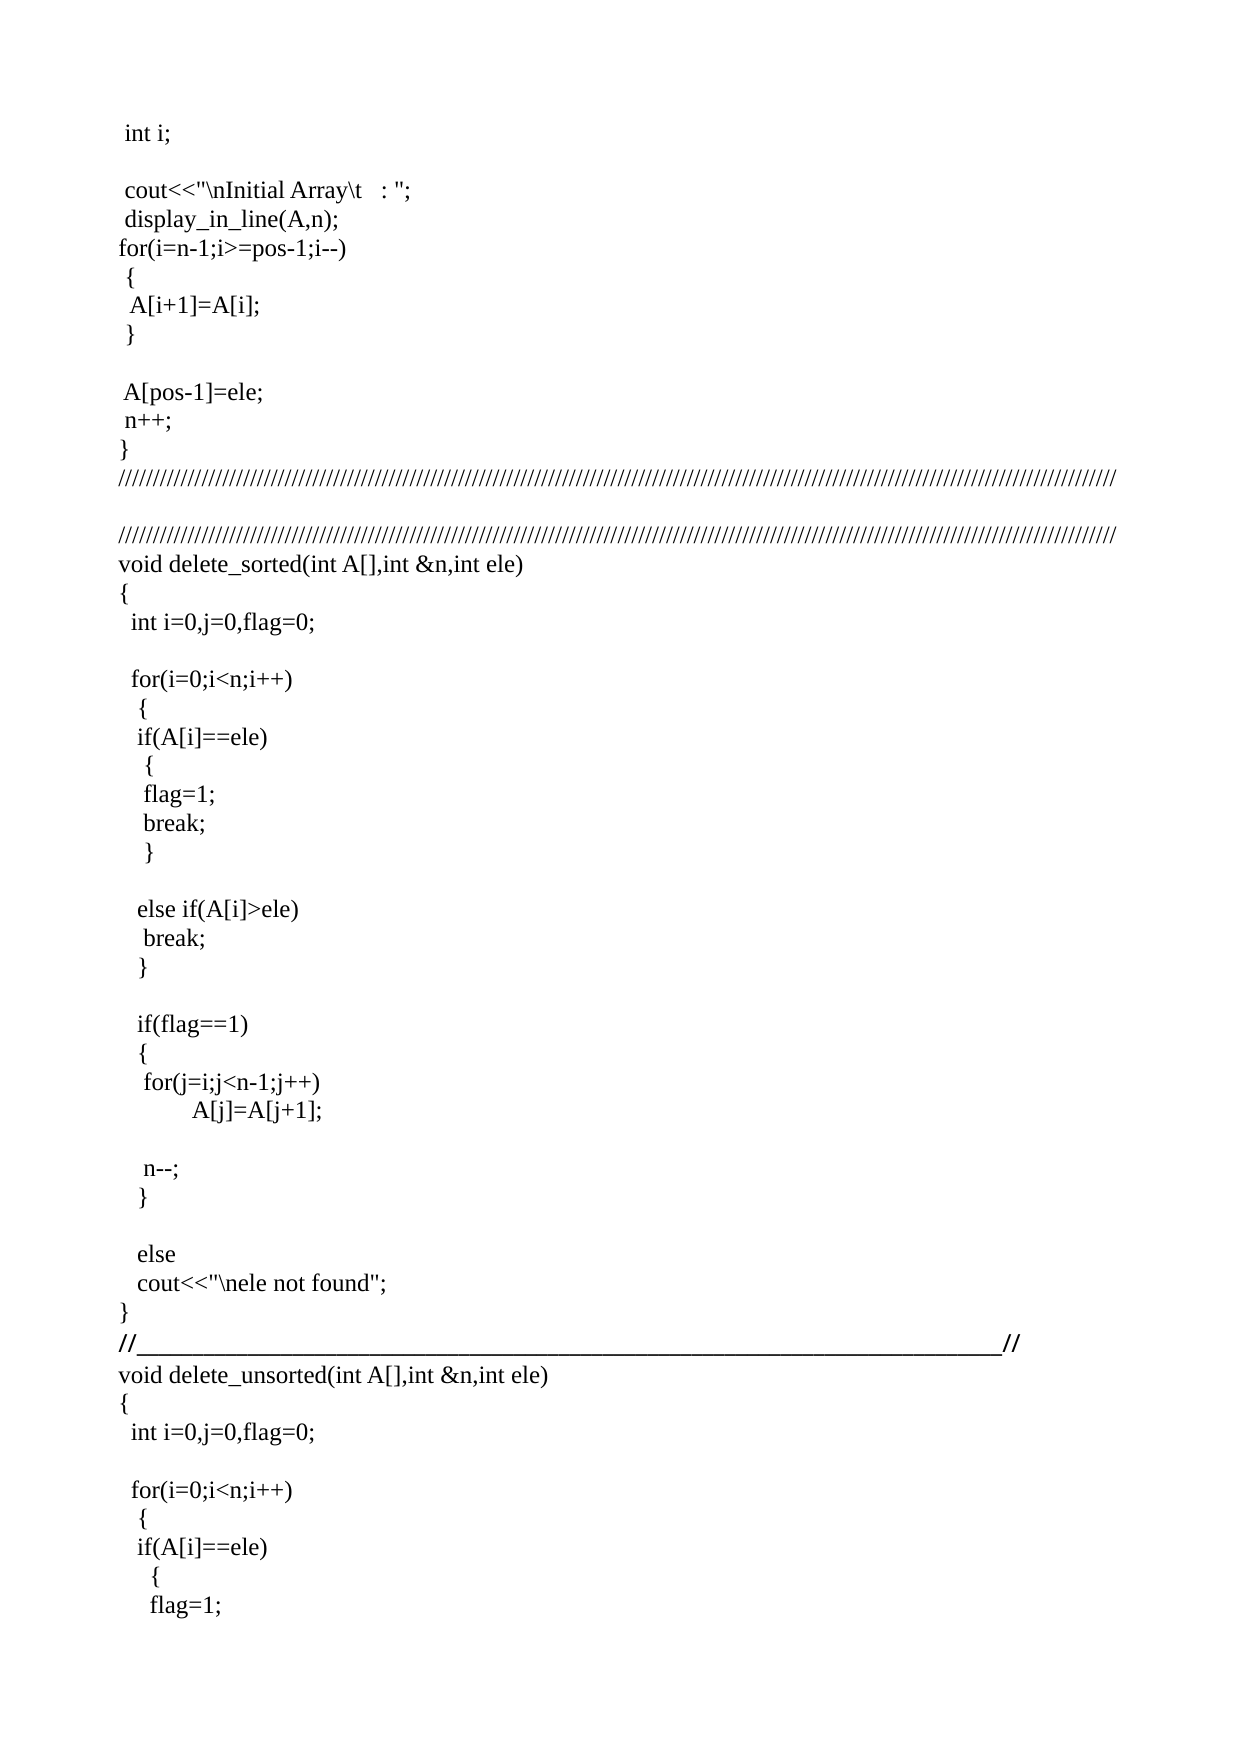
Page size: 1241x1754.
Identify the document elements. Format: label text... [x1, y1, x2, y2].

text break; [118, 808, 1122, 837]
text int i=0,j=0,flag=0; [118, 607, 1122, 636]
text display_in_line(A,n); [118, 204, 1122, 233]
text cout<<"\nInitial Array\t : "; [118, 176, 1122, 204]
text { [118, 693, 1122, 722]
text n++; [118, 406, 1122, 434]
text } [118, 952, 1122, 981]
text { [118, 1038, 1122, 1067]
text A[pos-1]=ele; [118, 377, 1122, 406]
text cout<<"\nele not found"; [118, 1268, 1122, 1297]
text for(i=0;i<n;i++) [118, 1475, 1122, 1503]
text flag=1; [118, 779, 1122, 808]
text { [118, 1561, 1122, 1590]
text else if(A[i]>ele) [118, 894, 1122, 923]
text { [118, 1388, 1122, 1417]
text n--; [118, 1153, 1122, 1182]
text flag=1; [118, 1590, 1122, 1618]
text int i=0,j=0,flag=0; [118, 1417, 1122, 1446]
text else [118, 1239, 1122, 1268]
text for(j=i;j<n-1;j++) [118, 1067, 1122, 1096]
text { [118, 262, 1122, 291]
text A[i+1]=A[i]; [118, 291, 1122, 319]
text for(i=0;i<n;i++) [118, 664, 1122, 693]
text } [118, 319, 1122, 348]
text A[j]=A[j+1]; [118, 1096, 1122, 1124]
text } [118, 434, 1122, 463]
text } [118, 1297, 1122, 1326]
text if(flag==1) [118, 1009, 1122, 1038]
text for(i=n-1;i>=pos-1;i--) [118, 233, 1122, 262]
text void delete_unsorted(int A[],int &n,int ele) [118, 1360, 1122, 1388]
text if(A[i]==ele) [118, 1532, 1122, 1561]
text //______________________________________________________________________________// [118, 1326, 1122, 1360]
text { [118, 751, 1122, 779]
text int i; [118, 118, 1122, 147]
text void delete_sorted(int A[],int &n,int ele) [118, 549, 1122, 578]
text break; [118, 923, 1122, 952]
text if(A[i]==ele) [118, 722, 1122, 751]
text } [118, 1182, 1122, 1211]
text //////////////////////////////////////////////////////////////////////////////////////////////////////////////////////////////////////////////// [118, 521, 1122, 549]
text } [118, 837, 1122, 866]
text { [118, 578, 1122, 607]
text //////////////////////////////////////////////////////////////////////////////////////////////////////////////////////////////////////////////// [118, 463, 1122, 492]
text { [118, 1503, 1122, 1532]
